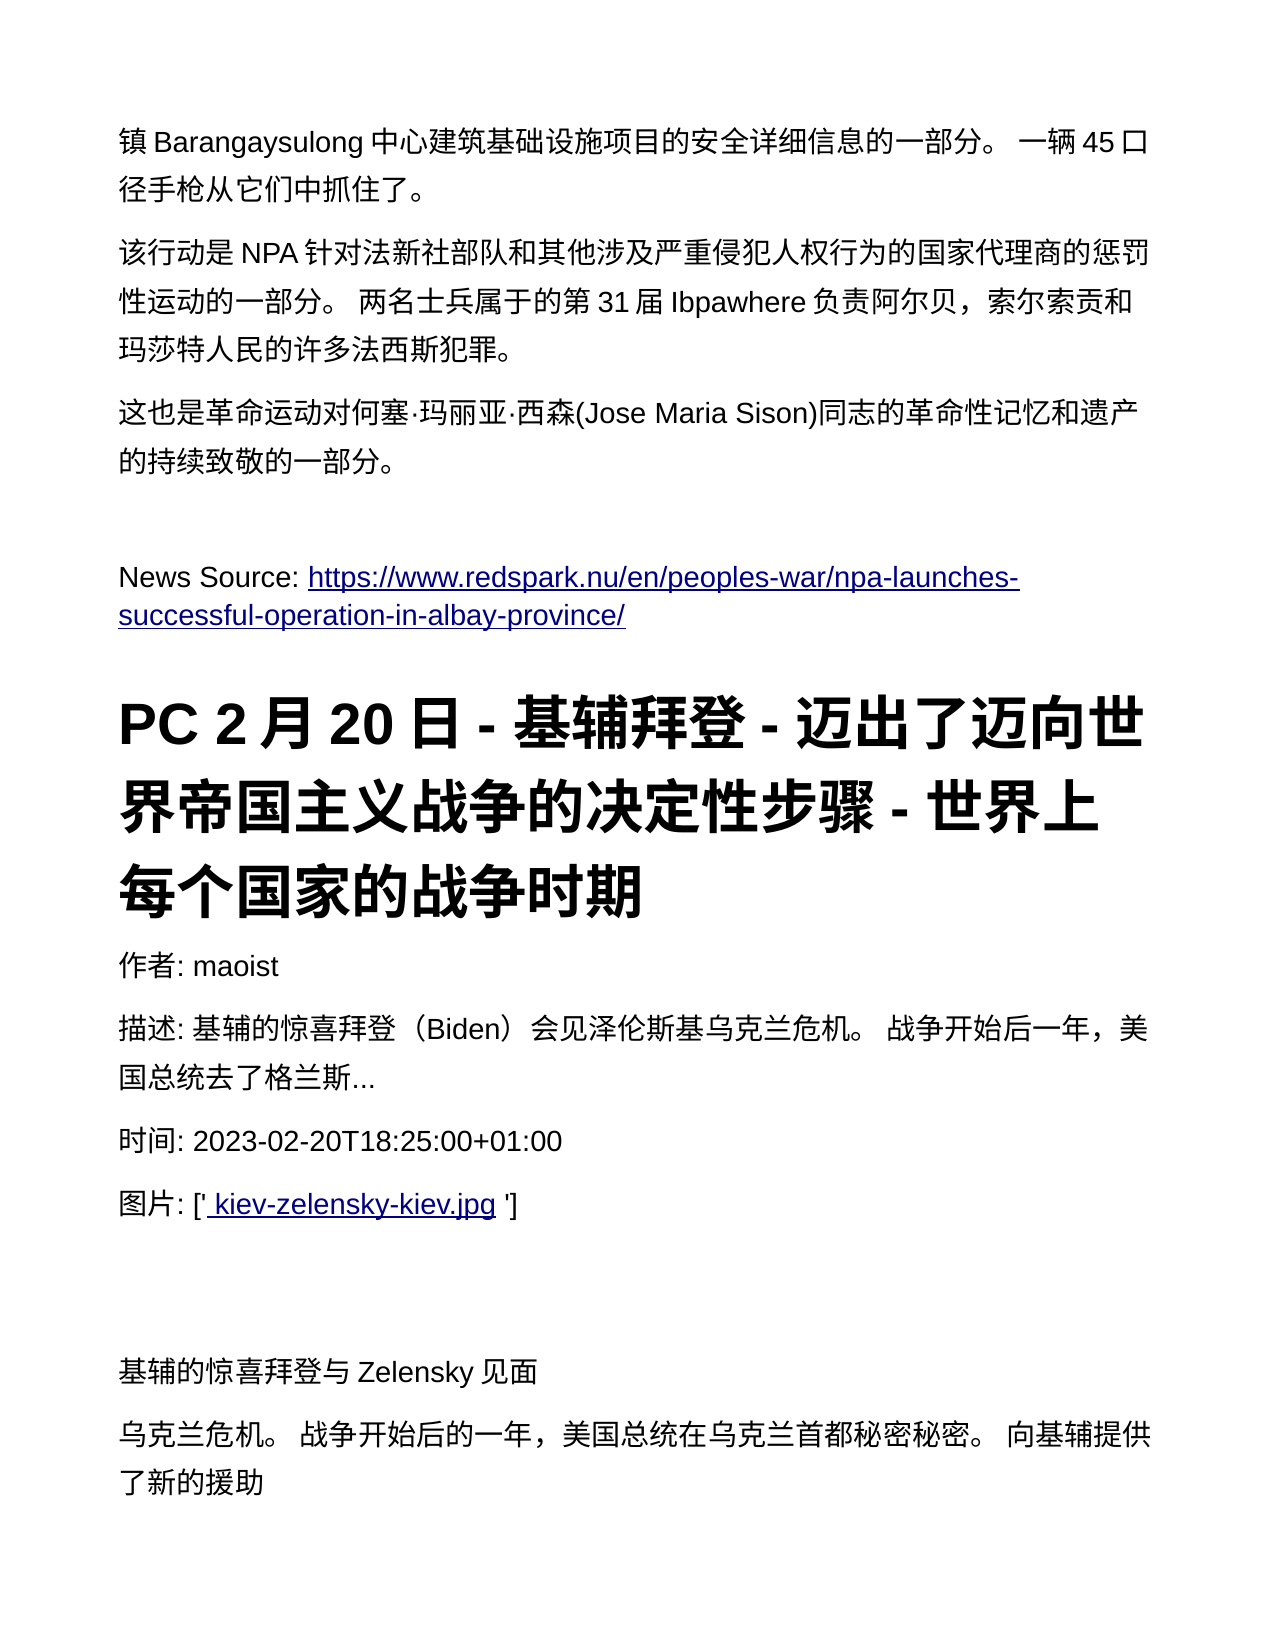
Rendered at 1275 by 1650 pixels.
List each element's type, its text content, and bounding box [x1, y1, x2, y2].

text 来源：https：//philippinerevolution.nu/statements/npa-launches-successful-> 操作/ [177, 502, 1098, 530]
text 这也是革命运动对何塞·玛丽亚·西森(Jose Maria Sison)同志的革命性记忆和遗产的持续致敬的一部分。 [118, 390, 1157, 481]
text 时间: 2023-02-20T18:25:00+01:00 [118, 1117, 1157, 1159]
text 基辅的惊喜拜登与Zelensky见面 [118, 1348, 1157, 1390]
subtitle PC 2月20日 - 基辅拜登 - 迈出了迈向世界帝国主义战争的决定性步骤 - 世界上每个国家的战争时期 [118, 677, 1157, 930]
text 图片: [' kiev-zelensky-kiev.jpg '] [118, 1180, 1157, 1223]
text 镇Barangaysulong中心建筑基础设施项目的安全详细信息的一部分。 一辆45口径手枪从它们中抓住了。 [118, 118, 1157, 209]
text News Source: https://www.redspark.nu/en/peoples-war/npa-launches-successful-operation-in-albay-province/ [118, 560, 1157, 632]
text 描述: 基辅的惊喜拜登（Biden）会见泽伦斯基乌克兰危机。 战争开始后一年，美国总统去了格兰斯... [118, 1006, 1157, 1096]
text 该行动是NPA针对法新社部队和其他涉及严重侵犯人权行为的国家代理商的惩罚性运动的一部分。 两名士兵属于的第31届Ibpawhere负责阿尔贝，索尔索贡和玛莎特人民的许多法西斯犯罪。 [118, 230, 1157, 369]
text 乌克兰危机。 战争开始后的一年，美国总统在乌克兰首都秘密秘密。 向基辅提供了新的援助 [118, 1411, 1157, 1502]
text 作者: maoist [118, 942, 1157, 985]
